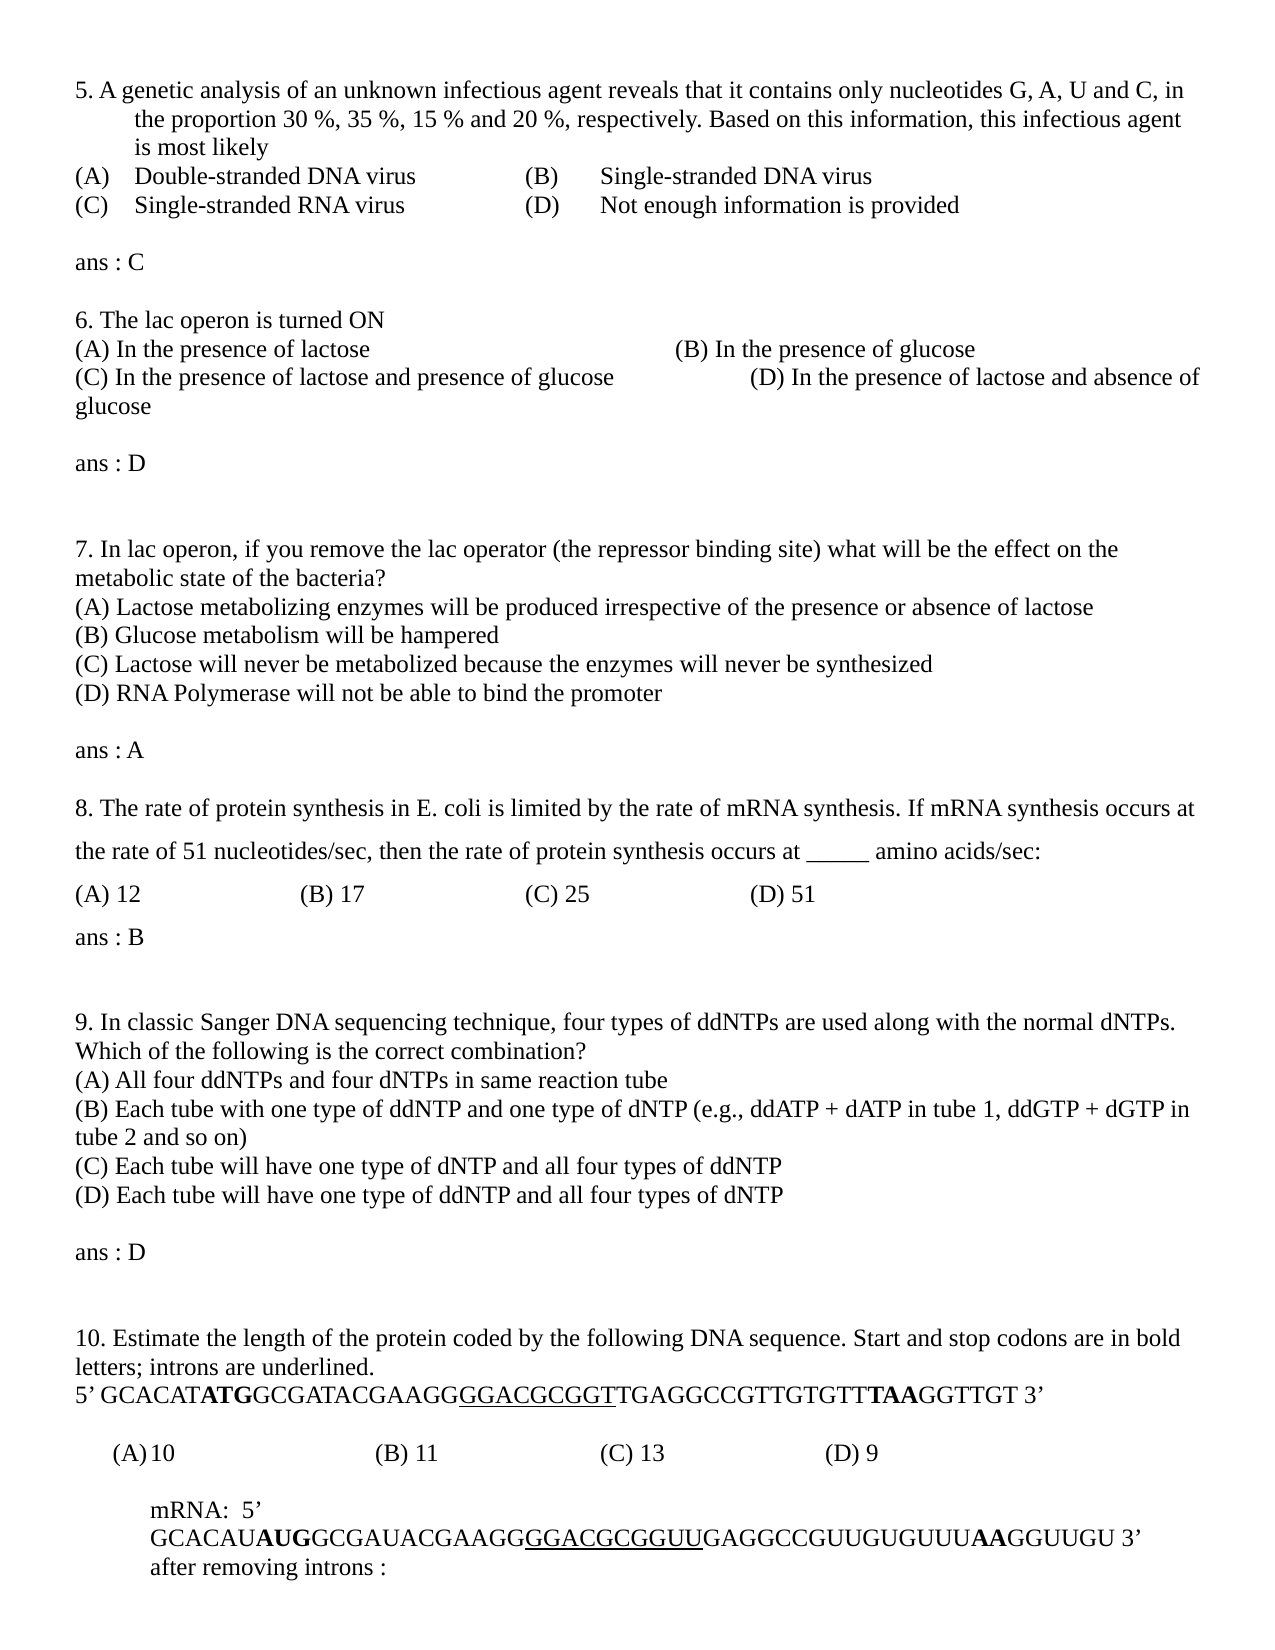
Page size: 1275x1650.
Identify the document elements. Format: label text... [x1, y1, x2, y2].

list 10 (B) 11 (C) 13 (D) 9 [112, 1438, 1200, 1467]
text (B) Glucose metabolism will be hampered [75, 621, 1200, 649]
text (C) Single-stranded RNA virus (D) Not enough information is provided [75, 190, 1200, 219]
text ans : D [75, 448, 1200, 477]
text ans : D [75, 1237, 1200, 1266]
text 8. The rate of protein synthesis in E. coli is limited by the rate of mRNA synthesis. If mRNA synthesis occurs at the rate of 51 nucleotides/sec, then the rate of protein synthesis occurs at _____ amino acids/sec: [75, 793, 1200, 865]
text 7. In lac operon, if you remove the lac operator (the repressor binding site) what will be the effect on the metabolic state of the bacteria? [75, 534, 1200, 592]
text (A) 12 (B) 17 (C) 25 (D) 51 [75, 879, 1200, 908]
text ans : C [75, 247, 1200, 276]
text (A) Lactose metabolizing enzymes will be produced irrespective of the presence or absence of lactose [75, 592, 1200, 621]
text 10. Estimate the length of the protein coded by the following DNA sequence. Start and stop codons are in bold letters; introns are underlined. [75, 1323, 1200, 1381]
list after removing introns : [150, 1552, 1200, 1581]
text (A) In the presence of lactose (B) In the presence of glucose [75, 334, 1200, 362]
list mRNA: 5’ GCACAUAUGGCGAUACGAAGGGGACGCGGUUGAGGCCGUUGUGUUUAAGGUUGU 3’ [150, 1495, 1200, 1552]
text ans : B [75, 922, 1200, 951]
text (C) In the presence of lactose and presence of glucose (D) In the presence of lactose and absence of glucose [75, 362, 1200, 420]
text (B) Each tube with one type of ddNTP and one type of dNTP (e.g., ddATP + dATP in tube 1, ddGTP + dGTP in tube 2 and so on) [75, 1094, 1200, 1151]
text (D) RNA Polymerase will not be able to bind the promoter [75, 678, 1200, 707]
text (A) All four ddNTPs and four dNTPs in same reaction tube [75, 1065, 1200, 1094]
text (A) Double-stranded DNA virus (B) Single-stranded DNA virus [75, 161, 1200, 190]
text 5’ GCACATATGGCGATACGAAGGGGACGCGGTTGAGGCCGTTGTGTTTAAGGTTGT 3’ [75, 1381, 1200, 1409]
text 5. A genetic analysis of an unknown infectious agent reveals that it contains only nucleotides G, A, U and C, in the proportion 30 %, 35 %, 15 % and 20 %, respectively. Based on this information, this infectious agent is most likely [75, 75, 1200, 161]
text (C) Each tube will have one type of dNTP and all four types of ddNTP [75, 1151, 1200, 1180]
text (C) Lactose will never be metabolized because the enzymes will never be synthesized [75, 649, 1200, 678]
text 9. In classic Sanger DNA sequencing technique, four types of ddNTPs are used along with the normal dNTPs. Which of the following is the correct combination? [75, 1007, 1200, 1065]
text (D) Each tube will have one type of ddNTP and all four types of dNTP [75, 1180, 1200, 1209]
text ans : A [75, 736, 1200, 764]
text 6. The lac operon is turned ON [75, 305, 1200, 334]
